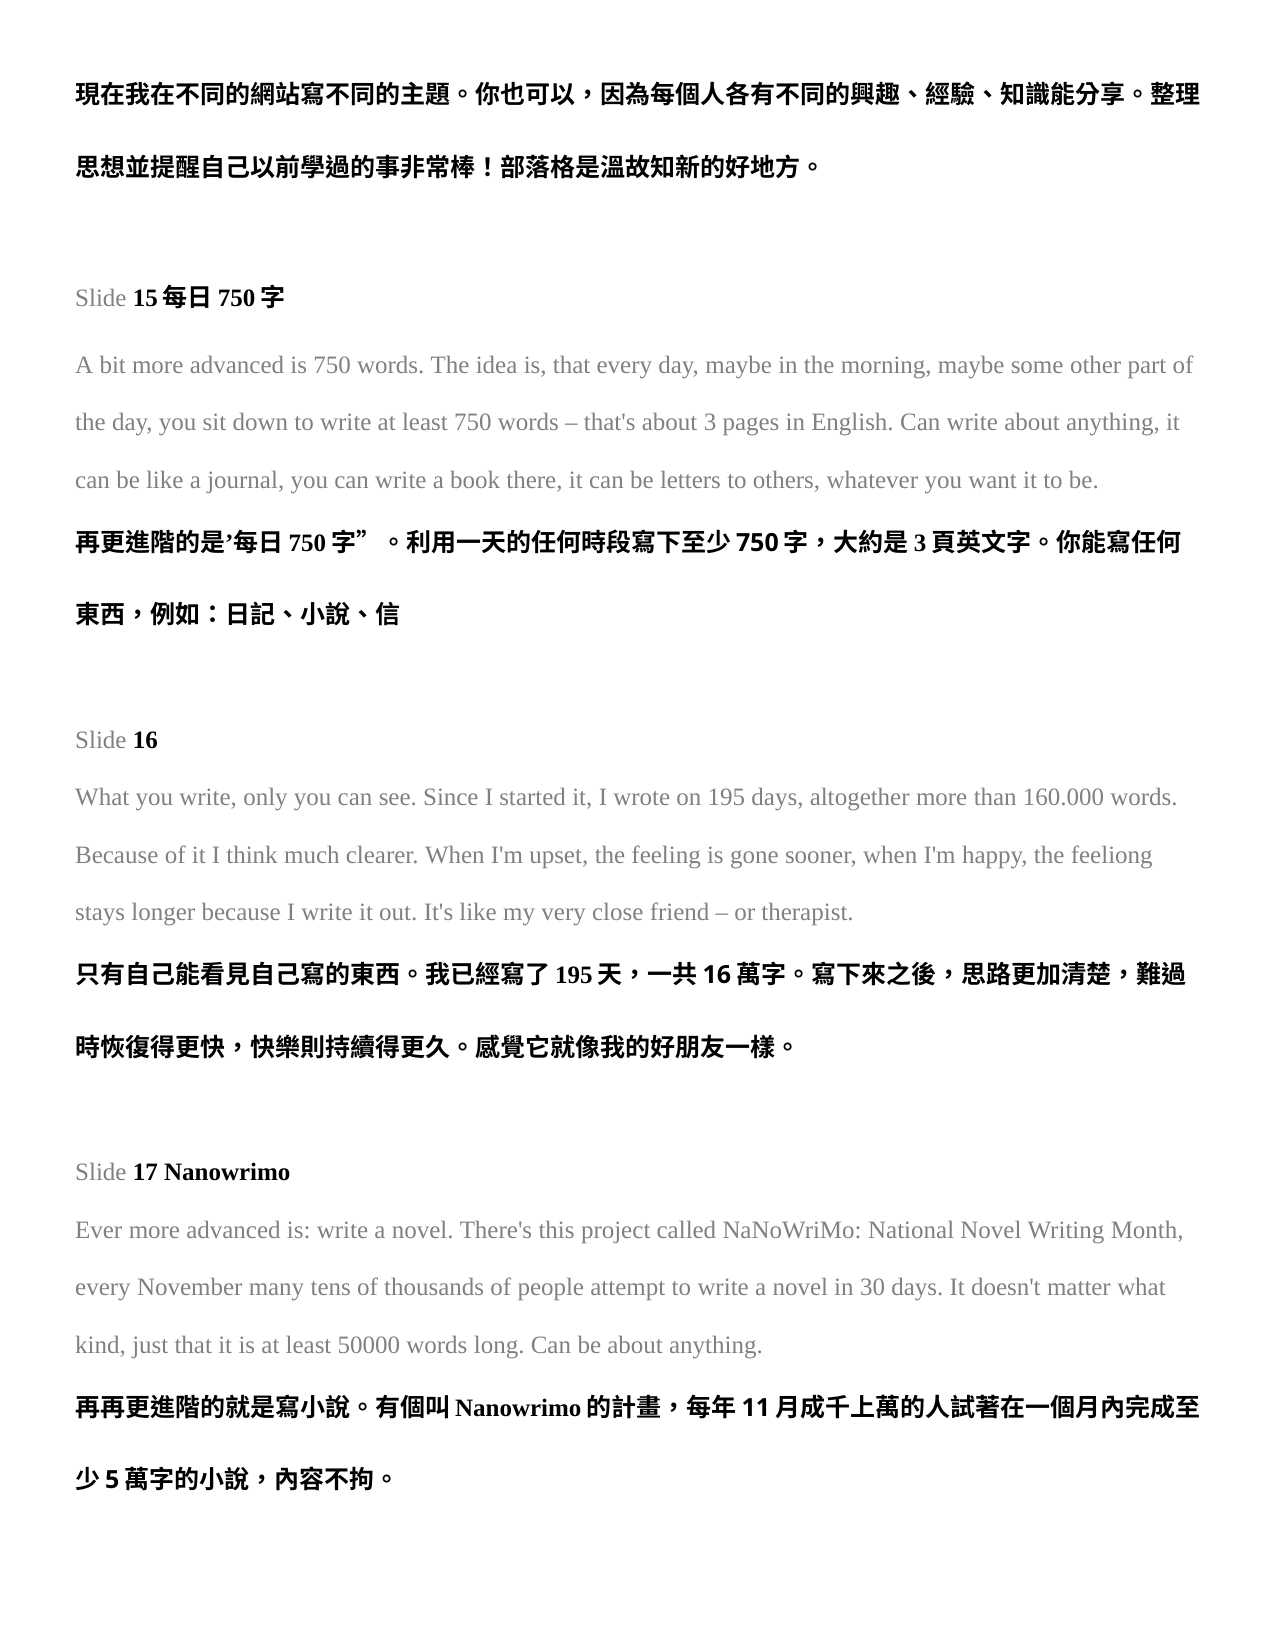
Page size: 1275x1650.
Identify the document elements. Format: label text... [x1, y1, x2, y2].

text Slide 17 Nanowrimo [75, 1157, 1200, 1186]
text 只有自己能看見自己寫的東西。我已經寫了195天，一共16萬字。寫下來之後，思路更加清楚，難過時恢復得更快，快樂則持續得更久。感覺它就像我的好朋友一樣。 [75, 955, 1200, 1064]
text 現在我在不同的網站寫不同的主題。你也可以，因為每個人各有不同的興趣、經驗、知識能分享。整理思想並提醒自己以前學過的事非常棒！部落格是溫故知新的好地方。 [75, 75, 1200, 184]
text 再更進階的是’每日750字”。利用一天的任何時段寫下至少750字，大約是3頁英文字。你能寫任何東西，例如：日記、小說、信 [75, 522, 1200, 631]
text Ever more advanced is: write a novel. There's this project called NaNoWriMo: National Novel Writing Month, every November many tens of thousands of people attempt to write a novel in 30 days. It doesn't matter what kind, just that it is at least 50000 words long. Can be about anything. [75, 1215, 1200, 1359]
text Slide 16 [75, 725, 1200, 754]
text 再再更進階的就是寫小說。有個叫Nanowrimo的計畫，每年11月成千上萬的人試著在一個月內完成至少5萬字的小說，內容不拘。 [75, 1387, 1200, 1496]
text A bit more advanced is 750 words. The idea is, that every day, maybe in the morning, maybe some other part of the day, you sit down to write at least 750 words – that's about 3 pages in English. Can write about anything, it can be like a journal, you can write a book there, it can be letters to others, whatever you want it to be. [75, 350, 1200, 494]
text What you write, only you can see. Since I started it, I wrote on 195 days, altogether more than 160.000 words. Because of it I think much clearer. When I'm upset, the feeling is gone sooner, when I'm happy, the feeliong stays longer because I write it out. It's like my very close friend – or therapist. [75, 782, 1200, 926]
text Slide 15每日750字 [75, 277, 1200, 314]
